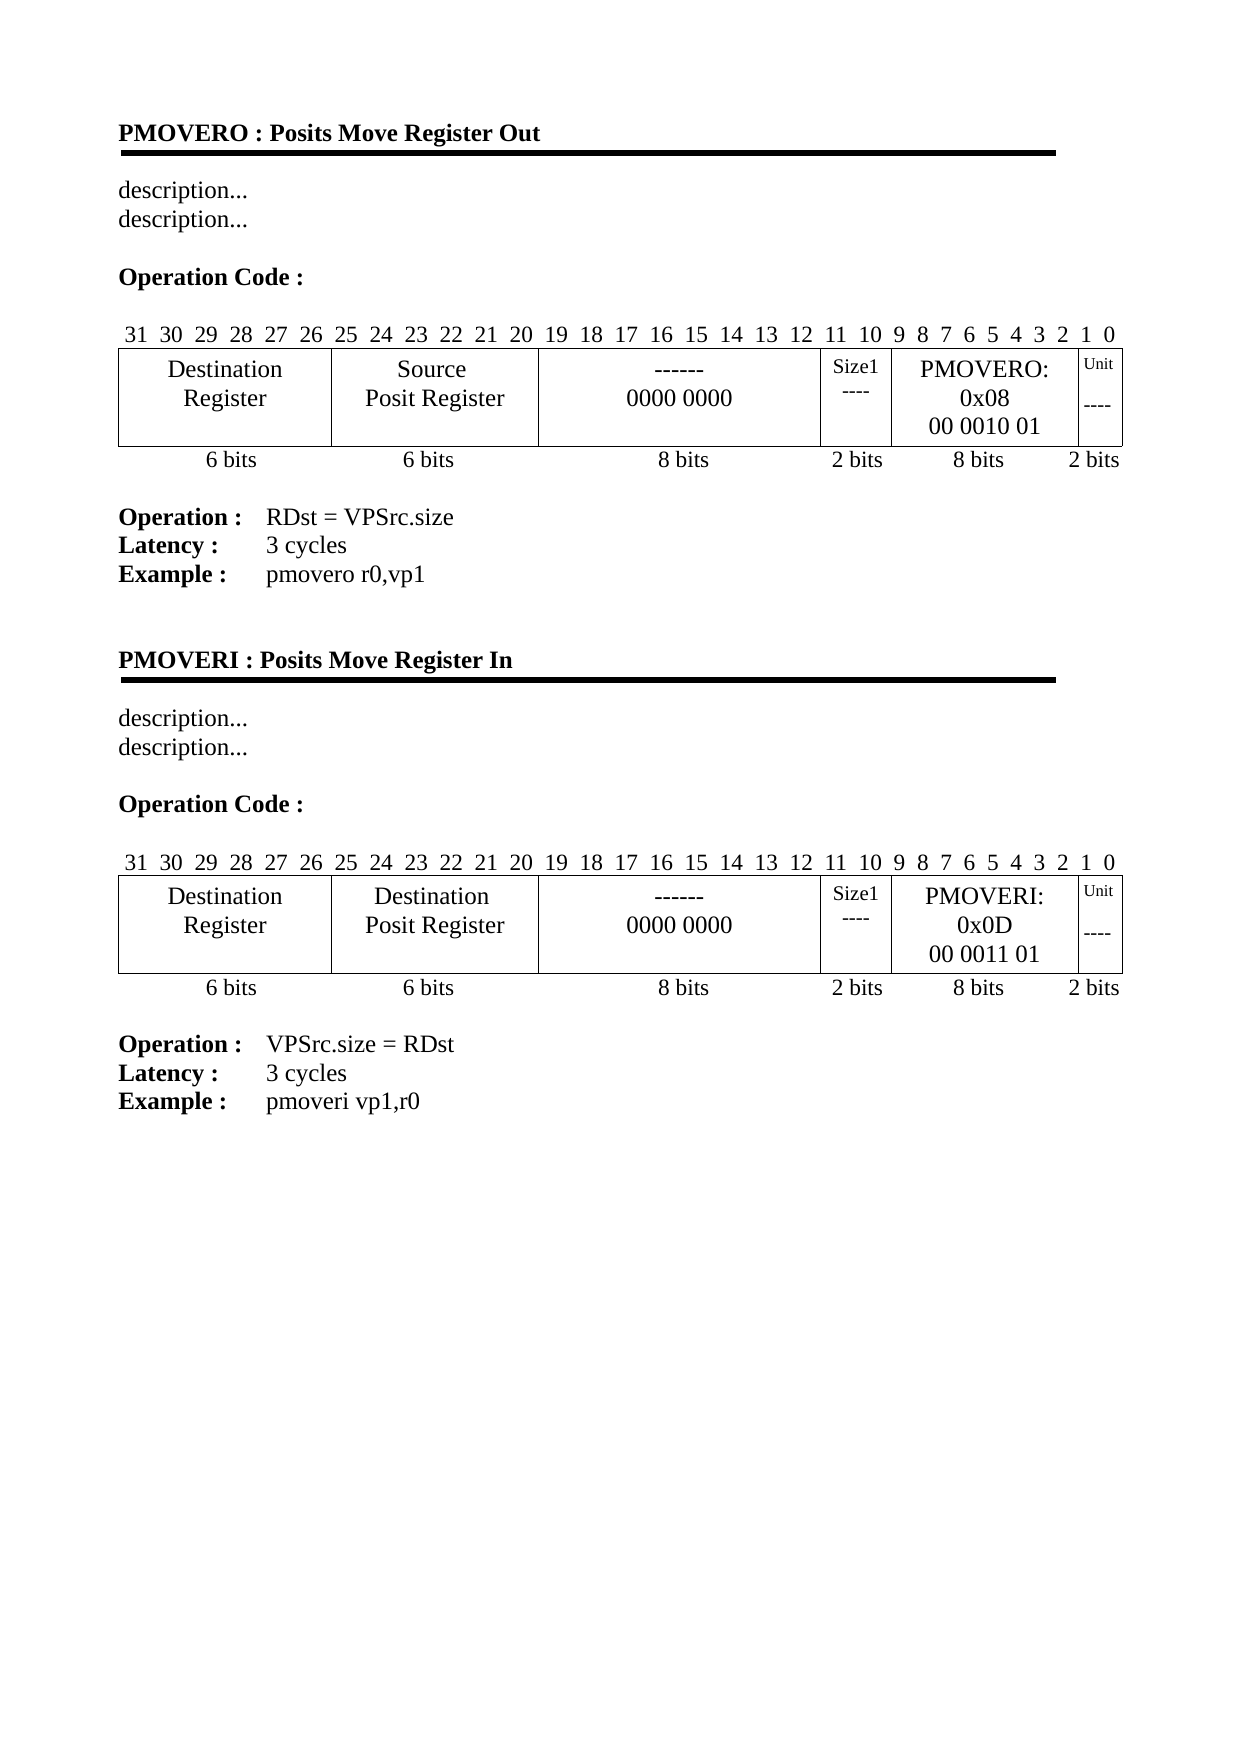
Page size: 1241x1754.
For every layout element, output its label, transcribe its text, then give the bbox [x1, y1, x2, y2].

text 6 bits 6 bits 8 bits 2 bits 8 bits 2 bits [118, 974, 1122, 1000]
text 6 bits 6 bits 8 bits 2 bits 8 bits 2 bits [118, 447, 1122, 473]
table_header Size1 ---- [821, 876, 891, 973]
text 31 30 29 28 27 26 25 24 23 22 21 20 19 18 17 16 15 14 13 12 11 10 9 8 7 6 5 4 3 2 1 0 [118, 818, 1122, 875]
table_header Destination Register [119, 349, 331, 446]
text description... [118, 176, 1122, 204]
table_header Destination Register [119, 876, 331, 973]
table_header ------ 0000 0000 [539, 349, 820, 446]
text PMOVERO : Posits Move Register Out [118, 118, 1122, 176]
table_header Unit ---- [1079, 349, 1122, 446]
table_header Source Posit Register [332, 349, 538, 446]
table_header PMOVERO: 0x08 00 0010 01 [892, 349, 1078, 446]
table_header Destination Posit Register [332, 876, 538, 973]
text description... [118, 204, 1122, 262]
text Operation : VPSrc.size = RDst [118, 1029, 1122, 1058]
text description... [118, 703, 1122, 732]
table_header Unit ---- [1079, 876, 1122, 973]
text Latency : 3 cycles Example : pmoveri vp1,r0 [118, 1058, 1122, 1115]
text Operation Code : [118, 262, 1122, 291]
table_header Size1 ---- [821, 349, 891, 446]
text 31 30 29 28 27 26 25 24 23 22 21 20 19 18 17 16 15 14 13 12 11 10 9 8 7 6 5 4 3 2 1 0 [118, 291, 1122, 348]
table_header ------ 0000 0000 [539, 876, 820, 973]
table_header PMOVERI: 0x0D 00 0011 01 [892, 876, 1078, 973]
text PMOVERI : Posits Move Register In [118, 645, 1122, 703]
text Operation Code : [118, 789, 1122, 818]
text description... [118, 732, 1122, 789]
text Operation : RDst = VPSrc.size [118, 502, 1122, 530]
text Latency : 3 cycles Example : pmovero r0,vp1 [118, 530, 1122, 588]
